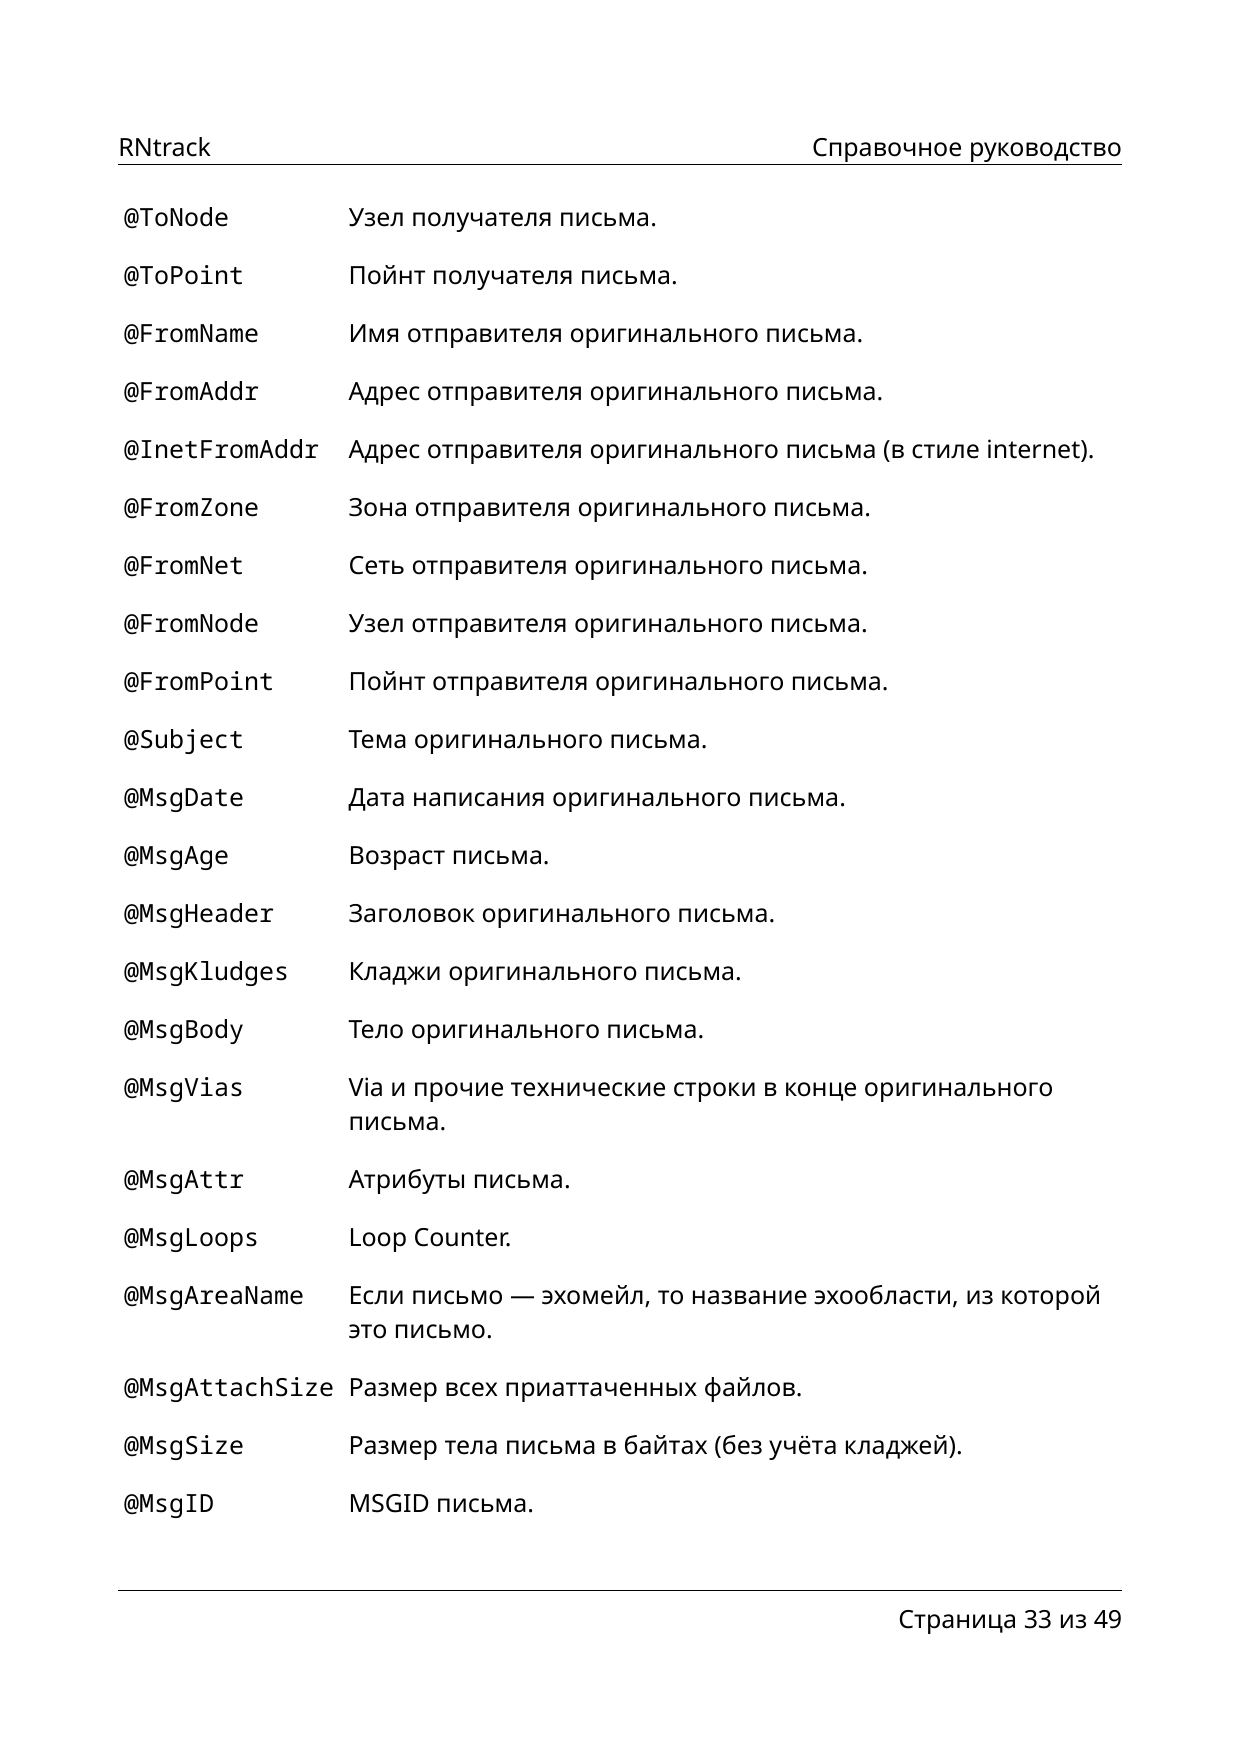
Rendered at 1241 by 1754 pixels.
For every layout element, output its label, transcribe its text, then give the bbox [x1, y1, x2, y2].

table_cell @MsgAge [118, 832, 343, 890]
table_cell @MsgBody [118, 1006, 343, 1064]
table_cell @MsgLoops [118, 1214, 343, 1272]
table_cell Имя отправителя оригинального письма. [343, 310, 1122, 368]
table_cell @FromName [118, 310, 343, 368]
table_cell @ToNode [118, 194, 343, 252]
table_cell Тема оригинального письма. [343, 716, 1122, 774]
table_cell @FromNet [118, 542, 343, 600]
table_cell Дата написания оригинального письма. [343, 774, 1122, 832]
table_cell @MsgHeader [118, 890, 343, 948]
table_cell Адрес отправителя оригинального письма (в стиле internet). [343, 426, 1122, 484]
table_cell @MsgKludges [118, 948, 343, 1006]
table_cell @MsgDate [118, 774, 343, 832]
table_cell @FromZone [118, 484, 343, 542]
table_cell Заголовок оригинального письма. [343, 890, 1122, 948]
table_cell @FromNode [118, 600, 343, 658]
table_cell Кладжи оригинального письма. [343, 948, 1122, 1006]
table_cell @MsgID [118, 1480, 343, 1538]
table_cell Сеть отправителя оригинального письма. [343, 542, 1122, 600]
table_cell @MsgVias [118, 1064, 343, 1156]
table_cell Адрес отправителя оригинального письма. [343, 368, 1122, 426]
table_cell MSGID письма. [343, 1480, 1122, 1538]
table_cell @MsgAttr [118, 1156, 343, 1214]
table_cell @MsgSize [118, 1422, 343, 1480]
table_cell @FromPoint [118, 658, 343, 716]
table_cell Если письмо — эхомейл, то название эхообласти, из которой это письмо. [343, 1272, 1122, 1364]
table_cell Размер тела письма в байтах (без учёта кладжей). [343, 1422, 1122, 1480]
table_cell @InetFromAddr [118, 426, 343, 484]
table_cell @ToPoint [118, 252, 343, 309]
table_cell Зона отправителя оригинального письма. [343, 484, 1122, 542]
table_cell @MsgAttachSize [118, 1364, 343, 1422]
table_cell Loop Counter. [343, 1214, 1122, 1272]
table_cell Тело оригинального письма. [343, 1006, 1122, 1064]
table_cell Узел отправителя оригинального письма. [343, 600, 1122, 658]
table_cell Возраст письма. [343, 832, 1122, 890]
table_cell Атрибуты письма. [343, 1156, 1122, 1214]
table_cell Via и прочие технические строки в конце оригинального письма. [343, 1064, 1122, 1156]
table_cell Пойнт получателя письма. [343, 252, 1122, 309]
table_cell @FromAddr [118, 368, 343, 426]
table_cell @MsgAreaName [118, 1272, 343, 1364]
table_cell Пойнт отправителя оригинального письма. [343, 658, 1122, 716]
table_cell Размер всех приаттаченных файлов. [343, 1364, 1122, 1422]
table_cell @Subject [118, 716, 343, 774]
table_cell Узел получателя письма. [343, 194, 1122, 252]
